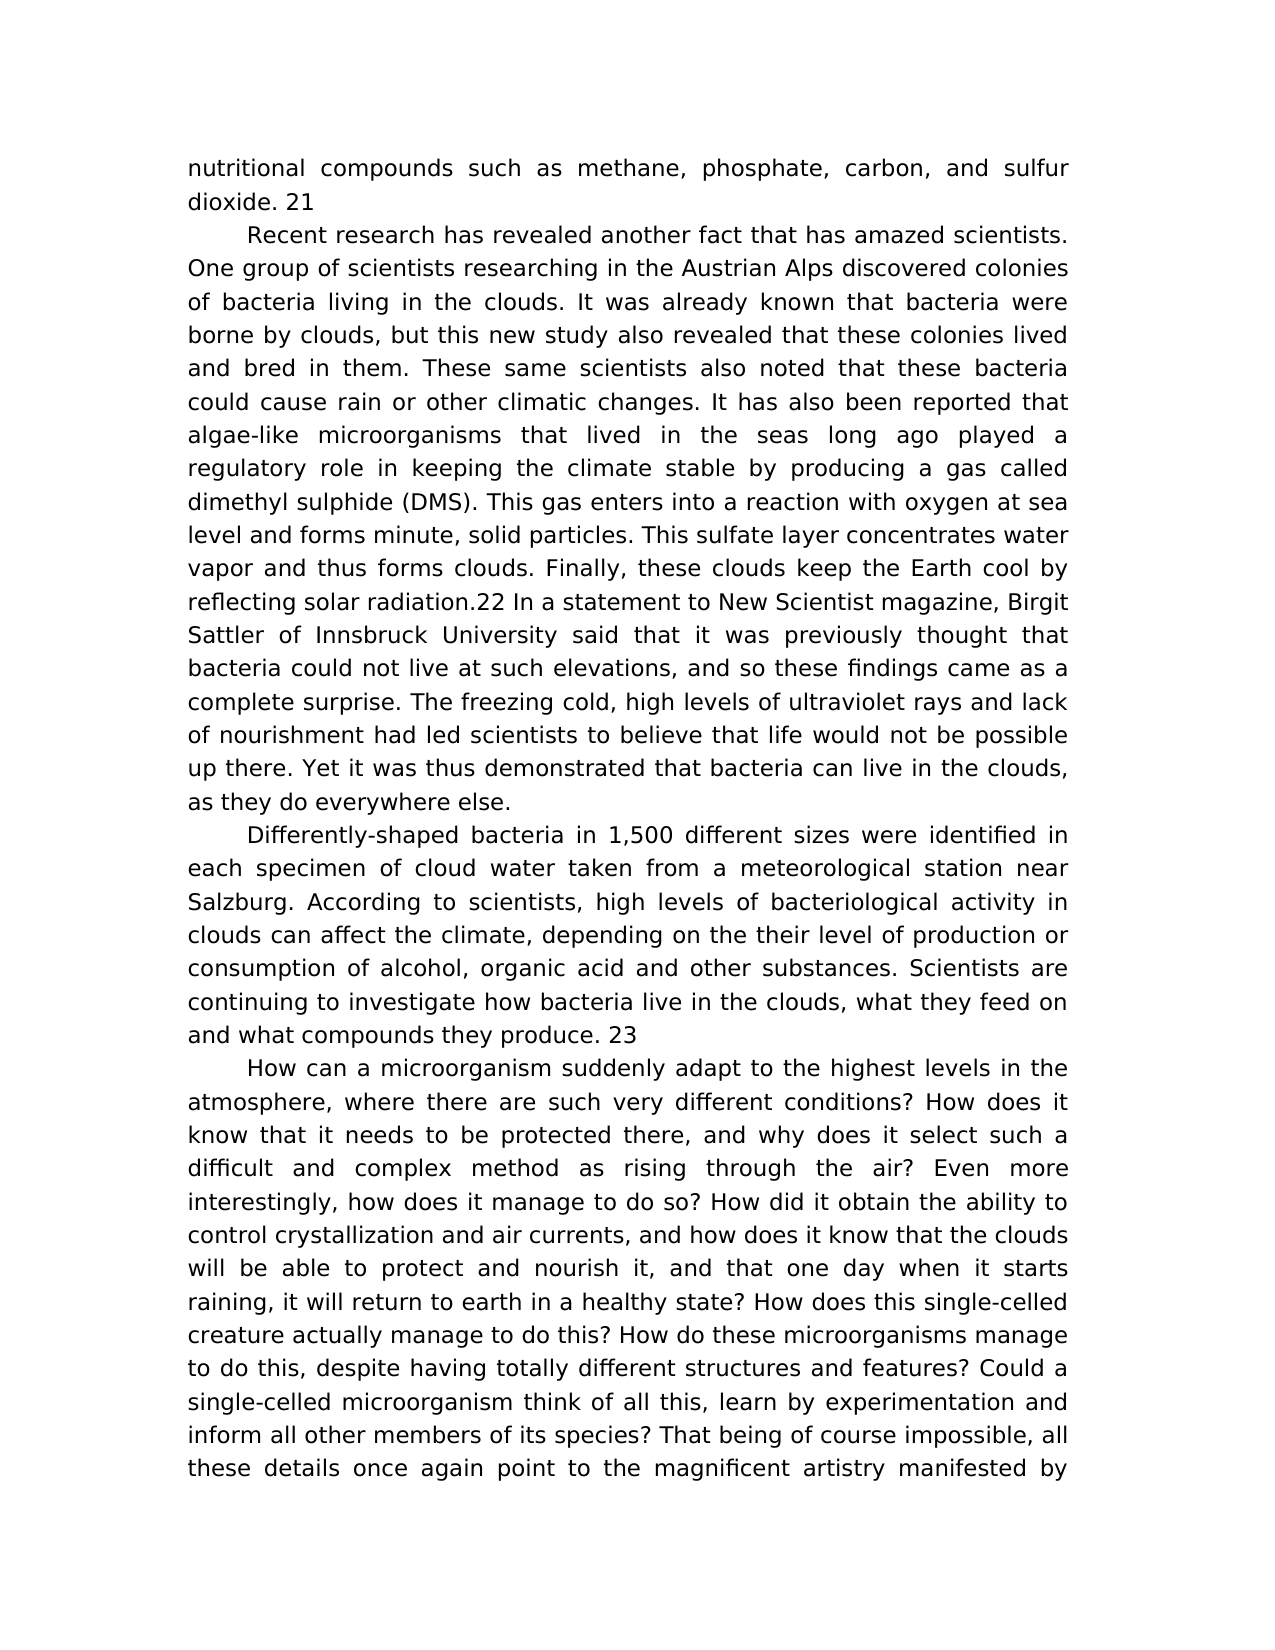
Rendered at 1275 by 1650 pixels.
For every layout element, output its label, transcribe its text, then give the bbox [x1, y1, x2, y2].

text nutritional compounds such as methane, phosphate, carbon, and sulfur dioxide. 21 [187, 150, 1070, 217]
text Recent research has revealed another fact that has amazed scientists. One group of scientists researching in the Austrian Alps discovered colonies of bacteria living in the clouds. It was already known that bacteria were borne by clouds, but this new study also revealed that these colonies lived and bred in them. These same scientists also noted that these bacteria could cause rain or other climatic changes. It has also been reported that algae-like microorganisms that lived in the seas long ago played a regulatory role in keeping the climate stable by producing a gas called dimethyl sulphide (DMS). This gas enters into a reaction with oxygen at sea level and forms minute, solid particles. This sulfate layer concentrates water vapor and thus forms clouds. Finally, these clouds keep the Earth cool by reflecting solar radiation.22 In a statement to New Scientist magazine, Birgit Sattler of Innsbruck University said that it was previously thought that bacteria could not live at such elevations, and so these findings came as a complete surprise. The freezing cold, high levels of ultraviolet rays and lack of nourishment had led scientists to believe that life would not be possible up there. Yet it was thus demonstrated that bacteria can live in the clouds, as they do everywhere else. [187, 217, 1070, 817]
text How can a microorganism suddenly adapt to the highest levels in the atmosphere, where there are such very different conditions? How does it know that it needs to be protected there, and why does it select such a difficult and complex method as rising through the air? Even more interestingly, how does it manage to do so? How did it obtain the ability to control crystallization and air currents, and how does it know that the clouds will be able to protect and nourish it, and that one day when it starts raining, it will return to earth in a healthy state? How does this single-celled creature actually manage to do this? How do these microorganisms manage to do this, despite having totally different structures and features? Could a single-celled microorganism think of all this, learn by experimentation and inform all other members of its species? That being of course impossible, all these details once again point to the magnificent artistry manifested by [187, 1050, 1070, 1483]
text Differently-shaped bacteria in 1,500 different sizes were identified in each specimen of cloud water taken from a meteorological station near Salzburg. According to scientists, high levels of bacteriological activity in clouds can affect the climate, depending on the their level of production or consumption of alcohol, organic acid and other substances. Scientists are continuing to investigate how bacteria live in the clouds, what they feed on and what compounds they produce. 23 [187, 817, 1070, 1050]
